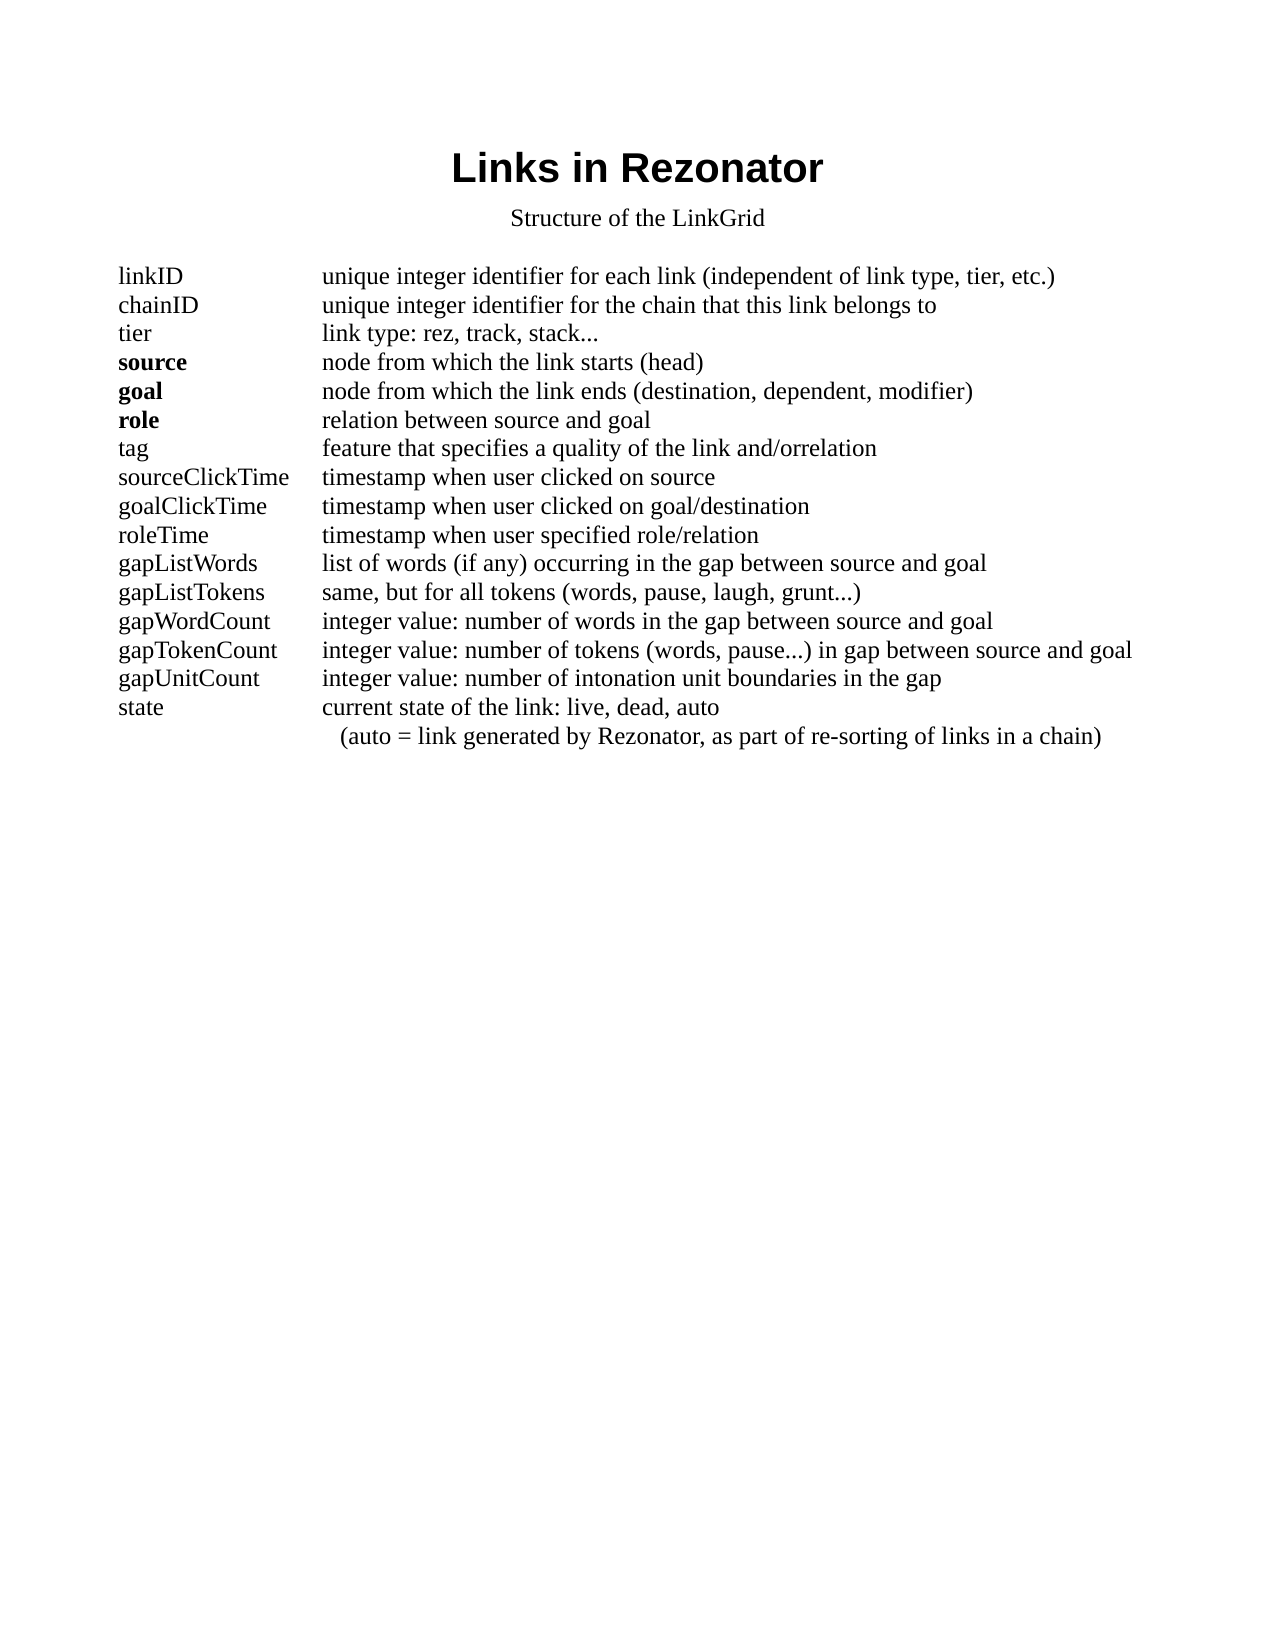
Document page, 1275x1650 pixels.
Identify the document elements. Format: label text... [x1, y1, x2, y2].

text roleTime timestamp when user specified role/relation [118, 520, 1157, 548]
text state current state of the link: live, dead, auto [118, 692, 1157, 721]
text gapUnitCount integer value: number of intonation unit boundaries in the gap [118, 663, 1157, 692]
text goalClickTime timestamp when user clicked on goal/destination [118, 491, 1157, 520]
text gapWordCount integer value: number of words in the gap between source and goal [118, 606, 1157, 635]
text gapListWords list of words (if any) occurring in the gap between source and goal [118, 548, 1157, 577]
text role relation between source and goal [118, 405, 1157, 433]
text tag feature that specifies a quality of the link and/orrelation [118, 433, 1157, 462]
text gapTokenCount integer value: number of tokens (words, pause...) in gap between source and goal [118, 635, 1157, 663]
text sourceClickTime timestamp when user clicked on source [118, 462, 1157, 491]
text Structure of the LinkGrid [118, 203, 1157, 232]
text linkID unique integer identifier for each link (independent of link type, tier, etc.) [118, 261, 1157, 290]
text (auto = link generated by Rezonator, as part of re-sorting of links in a chain) [118, 721, 1157, 750]
text chainID unique integer identifier for the chain that this link belongs to [118, 290, 1157, 318]
text tier link type: rez, track, stack... [118, 318, 1157, 347]
text gapListTokens same, but for all tokens (words, pause, laugh, grunt...) [118, 577, 1157, 606]
title Links in Rezonator [118, 143, 1157, 191]
text goal node from which the link ends (destination, dependent, modifier) [118, 376, 1157, 405]
text source node from which the link starts (head) [118, 347, 1157, 376]
